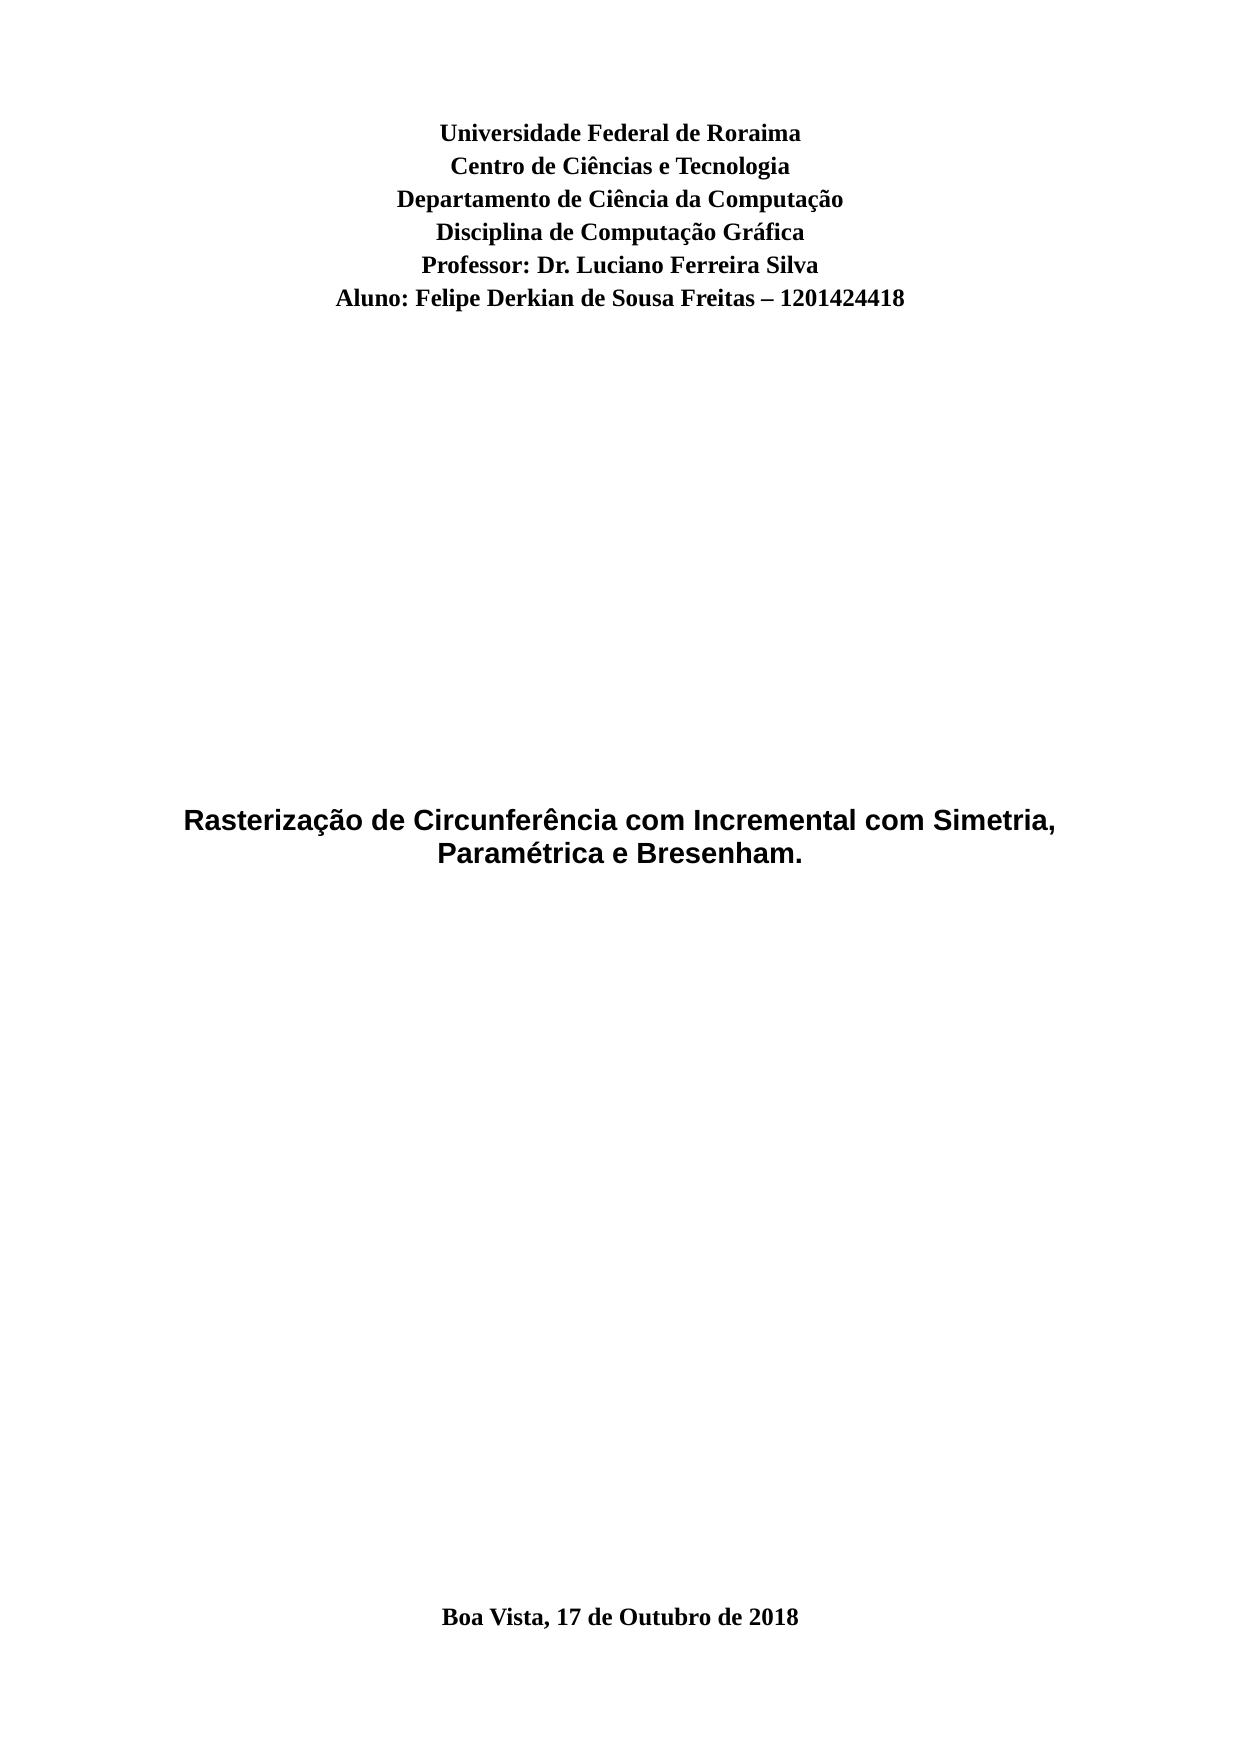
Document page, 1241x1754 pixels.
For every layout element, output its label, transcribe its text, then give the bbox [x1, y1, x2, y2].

text Departamento de Ciência da Computação [118, 184, 1122, 213]
text Boa Vista, 17 de Outubro de 2018 [118, 1602, 1122, 1631]
text Centro de Ciências e Tecnologia [118, 151, 1122, 180]
text Universidade Federal de Roraima [118, 118, 1122, 147]
text Professor: Dr. Luciano Ferreira Silva [118, 250, 1122, 279]
title Rasterização de Circunferência com Incremental com Simetria, Paramétrica e Bresenham. [118, 803, 1122, 870]
text Disciplina de Computação Gráfica [118, 217, 1122, 246]
text Aluno: Felipe Derkian de Sousa Freitas – 1201424418 [118, 283, 1122, 312]
